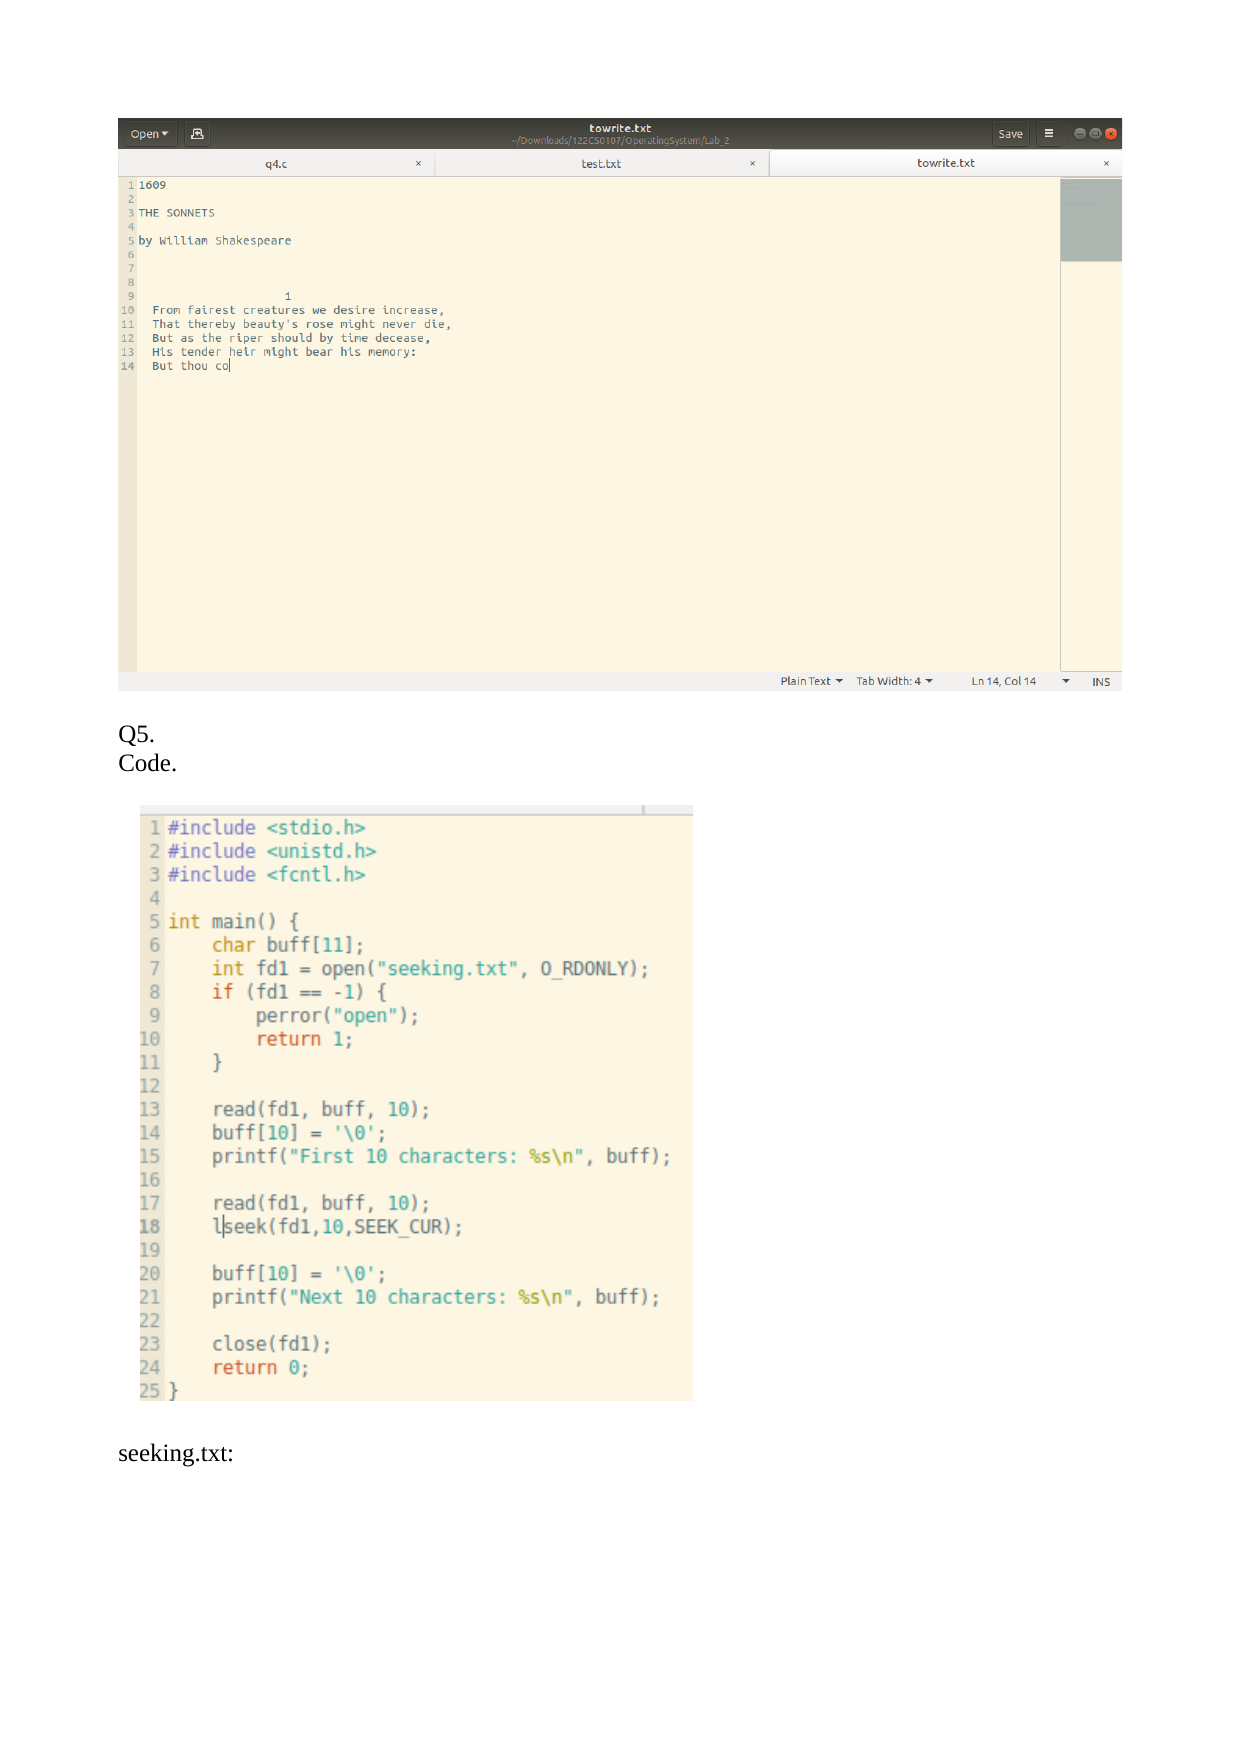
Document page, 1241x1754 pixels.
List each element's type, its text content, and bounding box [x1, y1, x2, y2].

text seeking.txt: [118, 1438, 1122, 1467]
text Code. [118, 748, 1122, 777]
picture [118, 118, 1123, 691]
picture [140, 805, 694, 1401]
text Q5. [118, 719, 1122, 748]
